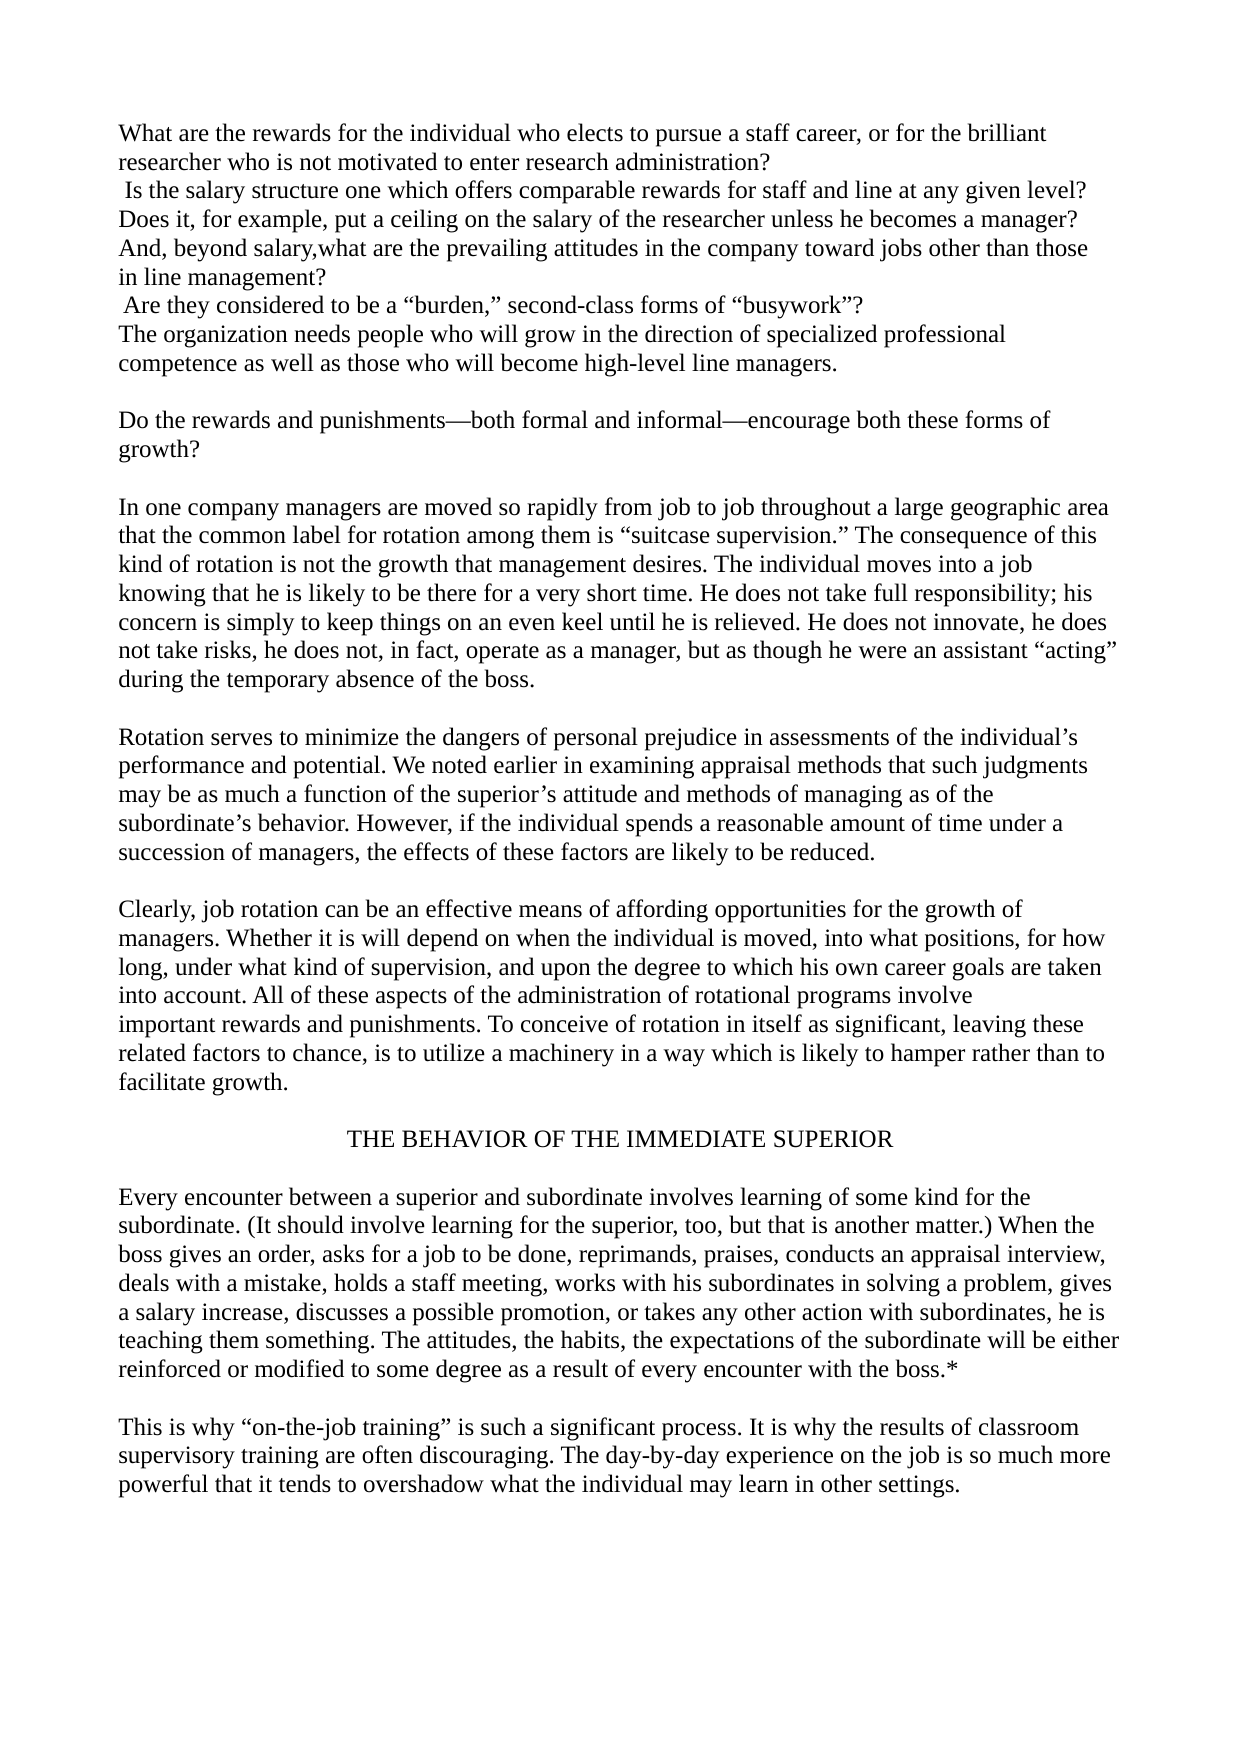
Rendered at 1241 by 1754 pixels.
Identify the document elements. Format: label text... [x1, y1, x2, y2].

text Rotation serves to minimize the dangers of personal prejudice in assessments of the individual’s performance and potential. We noted earlier in examining appraisal methods that such judgments may be as much a function of the superior’s attitude and methods of managing as of the [118, 722, 1122, 808]
text The organization needs people who will grow in the direction of specialized professional competence as well as those who will become high-level line managers. [118, 319, 1122, 377]
text Is the salary structure one which offers comparable rewards for staff and line at any given level? Does it, for example, put a ceiling on the salary of the researcher unless he becomes a manager? And, beyond salary,what are the prevailing attitudes in the company toward jobs other than those [118, 176, 1122, 262]
text In one company managers are moved so rapidly from job to job throughout a large geographic area that the common label for rotation among them is “suitcase supervision.” The consequence of this kind of rotation is not the growth that management desires. The individual moves into a job knowing that he is likely to be there for a very short time. He does not take full responsibility; his concern is simply to keep things on an even keel until he is relieved. He does not innovate, he does not take risks, he does not, in fact, operate as a manager, but as though he were an assistant “acting” during the temporary absence of the boss. [118, 492, 1122, 693]
text important rewards and punishments. To conceive of rotation in itself as significant, leaving these related factors to chance, is to utilize a machinery in a way which is likely to hamper rather than to facilitate growth. [118, 1009, 1122, 1096]
text THE BEHAVIOR OF THE IMMEDIATE SUPERIOR [118, 1124, 1122, 1153]
text What are the rewards for the individual who elects to pursue a staff career, or for the brilliant researcher who is not motivated to enter research administration? [118, 118, 1122, 176]
text subordinate’s behavior. However, if the individual spends a reasonable amount of time under a succession of managers, the effects of these factors are likely to be reduced. [118, 808, 1122, 866]
text in line management? [118, 262, 1122, 291]
text This is why “on-the-job training” is such a significant process. It is why the results of classroom supervisory training are often discouraging. The day-by-day experience on the job is so much more powerful that it tends to overshadow what the individual may learn in other settings. [118, 1412, 1122, 1498]
text Are they considered to be a “burden,” second-class forms of “busywork”? [118, 291, 1122, 319]
text Do the rewards and punishments—both formal and informal—encourage both these forms of growth? [118, 406, 1122, 463]
text Every encounter between a superior and subordinate involves learning of some kind for the subordinate. (It should involve learning for the superior, too, but that is another matter.) When the boss gives an order, asks for a job to be done, reprimands, praises, conducts an appraisal interview, deals with a mistake, holds a staff meeting, works with his subordinates in solving a problem, gives a salary increase, discusses a possible promotion, or takes any other action with subordinates, he is teaching them something. The attitudes, the habits, the expectations of the subordinate will be either reinforced or modified to some degree as a result of every encounter with the boss.* [118, 1182, 1122, 1383]
text Clearly, job rotation can be an effective means of affording opportunities for the growth of managers. Whether it is will depend on when the individual is moved, into what positions, for how long, under what kind of supervision, and upon the degree to which his own career goals are taken into account. All of these aspects of the administration of rotational programs involve [118, 894, 1122, 1009]
